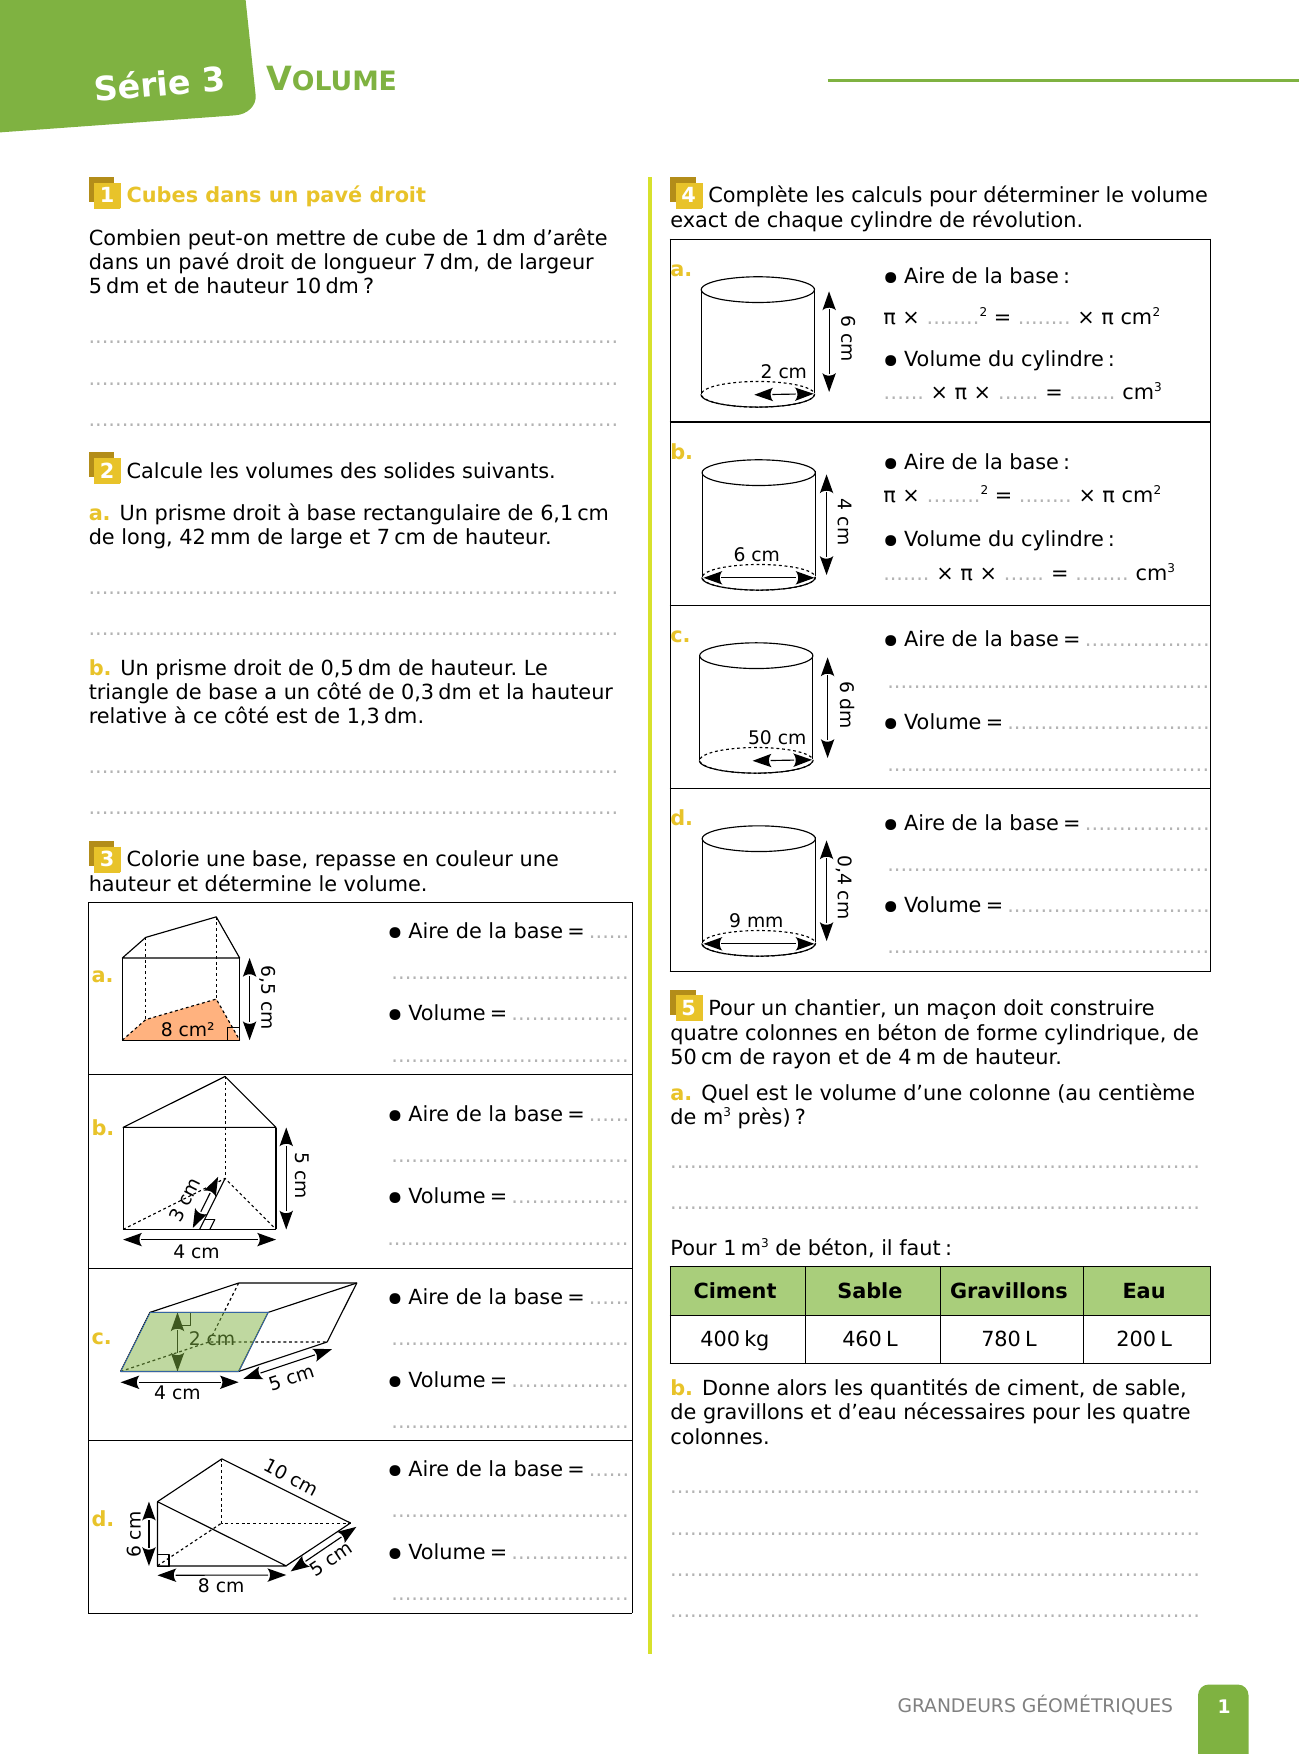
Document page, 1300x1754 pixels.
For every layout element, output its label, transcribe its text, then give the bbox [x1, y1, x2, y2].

subtitle Pour 1 m3 de béton, il faut : [670, 1236, 1211, 1260]
table_cell 780 L [941, 1316, 1083, 1363]
table_cell 460 L [806, 1316, 940, 1363]
table_cell Aire de la base = Volume = [384, 1075, 632, 1268]
table_cell 400 kg [671, 1316, 805, 1363]
table_cell Aire de la base : π × ….....2 = ........ × π cm2 Volume du cylindre : ....... × π × …... = …..... cm3 [883, 423, 1210, 604]
table_cell [124, 1128, 275, 1229]
subtitle Quel est le volume d’une colonne (au centième de m3 près) ? [670, 1081, 1205, 1129]
table_cell Aire de la base = Volume = [883, 789, 1210, 971]
subtitle Calcule les volumes des solides suivants. [114, 452, 629, 483]
subtitle Colorie une base, repasse en couleur une hauteur et détermine le volume. [88, 841, 629, 896]
table_cell Aire de la base = Volume = [883, 606, 1210, 787]
table_header Eau [1084, 1267, 1210, 1315]
table_header Sable [806, 1267, 940, 1315]
table_header [89, 903, 384, 1073]
subtitle Cubes dans un pavé droit [114, 177, 629, 208]
table_header Gravillons [941, 1267, 1083, 1315]
list Donne alors les quantités de ciment, de sable, de gravillons et d’eau nécessaires pour les quatre colonnes. [670, 1376, 1211, 1449]
subtitle Pour un chantier, un maçon doit construire quatre colonnes en béton de forme cylindrique, de 50 cm de rayon et de 4 m de hauteur. [670, 989, 1211, 1069]
table_header [671, 240, 883, 421]
table_cell [202, 1193, 215, 1214]
table_header Aire de la base = Volume = [384, 903, 632, 1073]
table_cell [89, 1441, 384, 1612]
table_cell [130, 1078, 272, 1126]
table_cell [671, 789, 883, 971]
table_cell [671, 606, 883, 787]
table_cell [671, 423, 883, 604]
table_cell Aire de la base = Volume = [384, 1269, 632, 1439]
table_cell [89, 1269, 384, 1439]
list Combien peut-on mettre de cube de 1 dm d’arête dans un pavé droit de longueur 7 dm, de largeur 5 dm et de hauteur 10 dm ? [88, 226, 629, 299]
table_cell [201, 1220, 213, 1229]
table_cell [89, 1075, 384, 1268]
list Un prisme droit de 0,5 dm de hauteur. Le triangle de base a un côté de 0,3 dm et la hauteur relative à ce côté est de 1,3 dm. [88, 656, 629, 729]
table_cell Aire de la base = Volume = [384, 1441, 632, 1612]
subtitle Complète les calculs pour déterminer le volume exact de chaque cylindre de révolution. [670, 177, 1211, 232]
table_cell 200 L [1084, 1316, 1210, 1363]
table_header Aire de la base : π × ........2 = ........ × π cm2 Volume du cylindre : …... × π × …... = ....... cm3 [883, 240, 1210, 421]
table_header Ciment [671, 1267, 805, 1315]
list Un prisme droit à base rectangulaire de 6,1 cm de long, 42 mm de large et 7 cm de hauteur. [88, 501, 629, 549]
